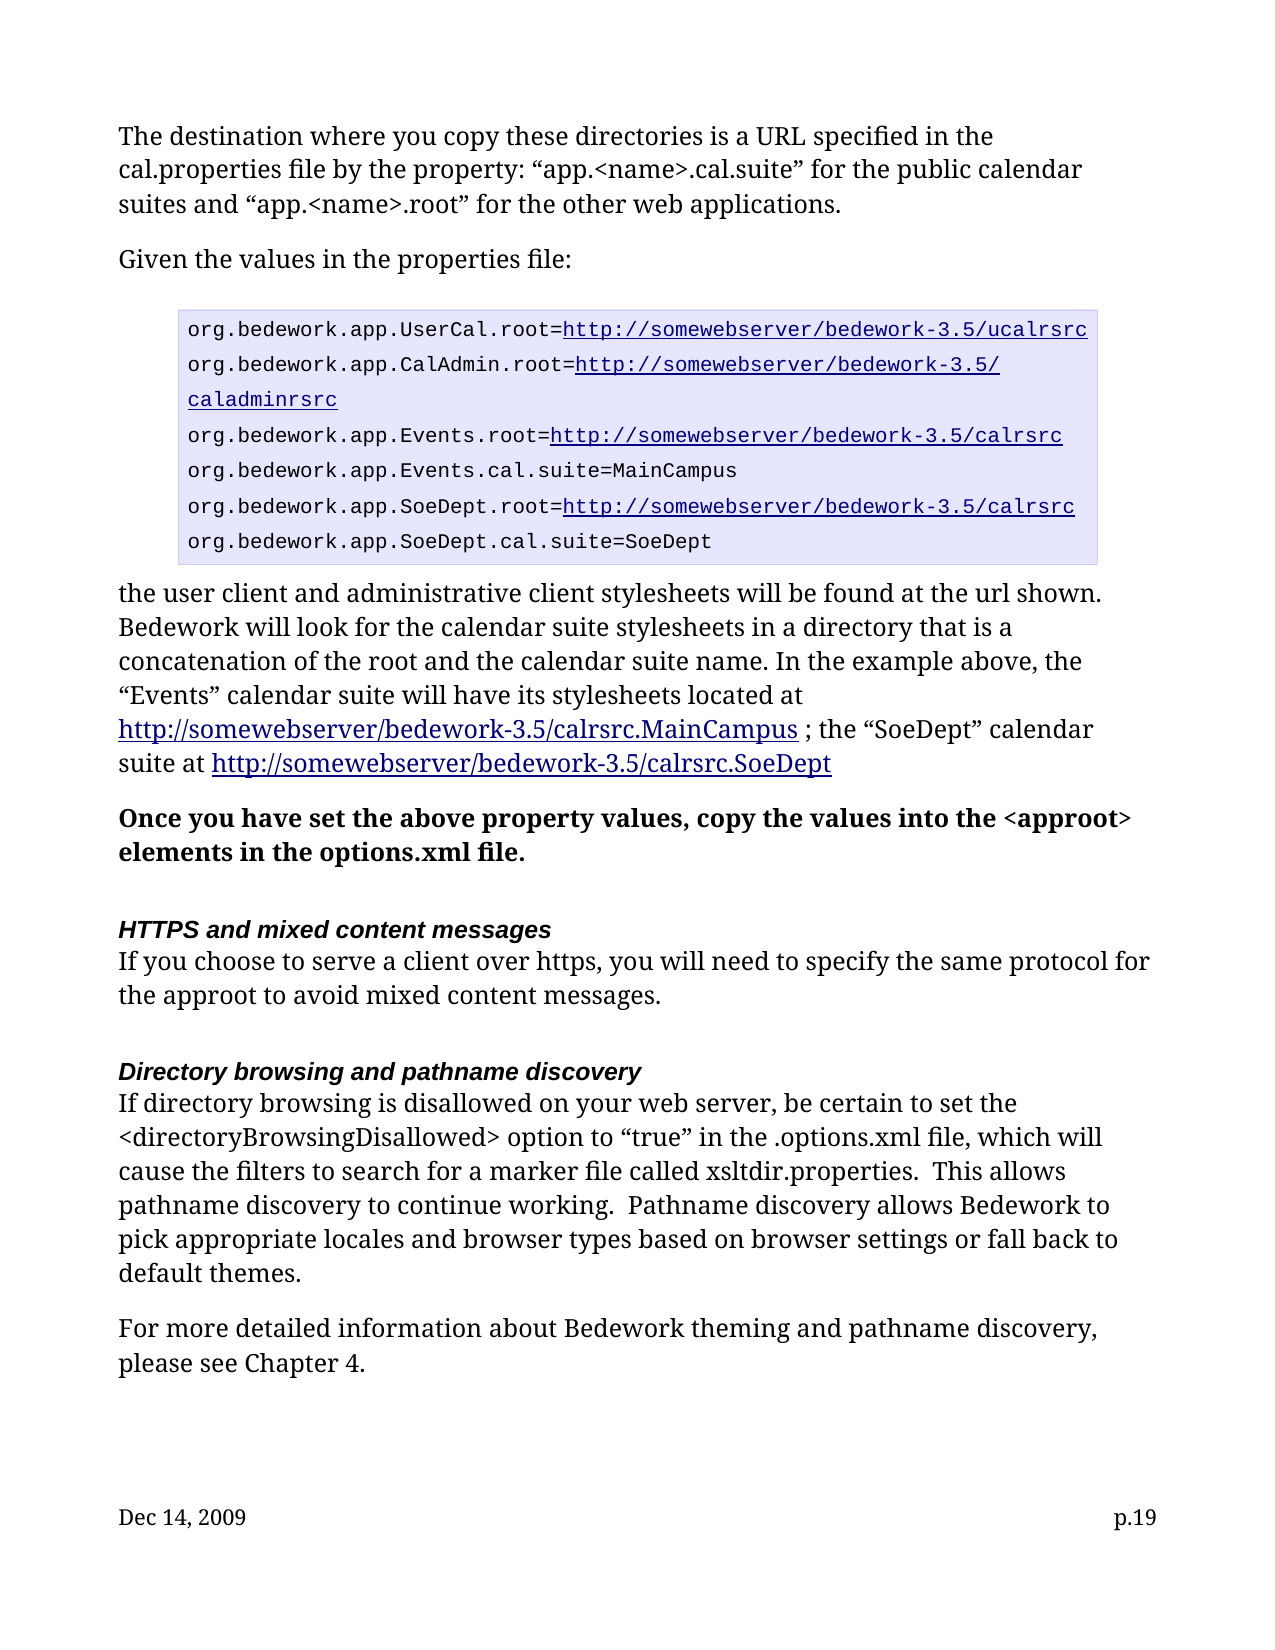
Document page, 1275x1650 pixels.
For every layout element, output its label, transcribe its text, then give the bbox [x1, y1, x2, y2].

subtitle Directory browsing and pathname discovery [118, 1058, 1157, 1086]
text org.bedework.app.Events.root=http://somewebserver/bedework-3.5/calrsrc [179, 416, 1097, 448]
text org.bedework.app.UserCal.root=http://somewebserver/bedework-3.5/ucalrsrc [179, 311, 1097, 342]
text the user client and administrative client stylesheets will be found at the url shown. Bedework will look for the calendar suite stylesheets in a directory that is a concatenation of the root and the calendar suite name. In the example above, the “Events” calendar suite will have its stylesheets located at http://somewebserver/bedework-3.5/calrsrc.MainCampus ; the “SoeDept” calendar suite at http://somewebserver/bedework-3.5/calrsrc.SoeDept [118, 576, 1157, 780]
text If you choose to serve a client over https, you will need to specify the same protocol for the approot to avoid mixed content messages. [118, 943, 1157, 1011]
subtitle HTTPS and mixed content messages [118, 916, 1157, 943]
text The destination where you copy these directories is a URL specified in the cal.properties file by the property: “app.<name>.cal.suite” for the public calendar suites and “app.<name>.root” for the other web applications. [118, 118, 1157, 220]
text org.bedework.app.CalAdmin.root=http://somewebserver/bedework-3.5/caladminrsrc [179, 345, 1097, 413]
text org.bedework.app.SoeDept.root=http://somewebserver/bedework-3.5/calrsrc [179, 487, 1097, 519]
text If directory browsing is disallowed on your web server, be certain to set the <directoryBrowsingDisallowed> option to “true” in the .options.xml file, which will cause the filters to search for a marker file called xsltdir.properties. This allows pathname discovery to continue working. Pathname discovery allows Bedework to pick appropriate locales and browser types based on browser settings or fall back to default themes. [118, 1086, 1157, 1290]
text Once you have set the above property values, copy the values into the <approot> elements in the options.xml file. [118, 801, 1157, 869]
text org.bedework.app.Events.cal.suite=MainCampus [179, 451, 1097, 484]
text org.bedework.app.SoeDept.cal.suite=SoeDept [179, 522, 1097, 564]
text For more detailed information about Bedework theming and pathname discovery, please see Chapter 4. [118, 1311, 1157, 1379]
text Given the values in the properties file: [118, 241, 1157, 275]
